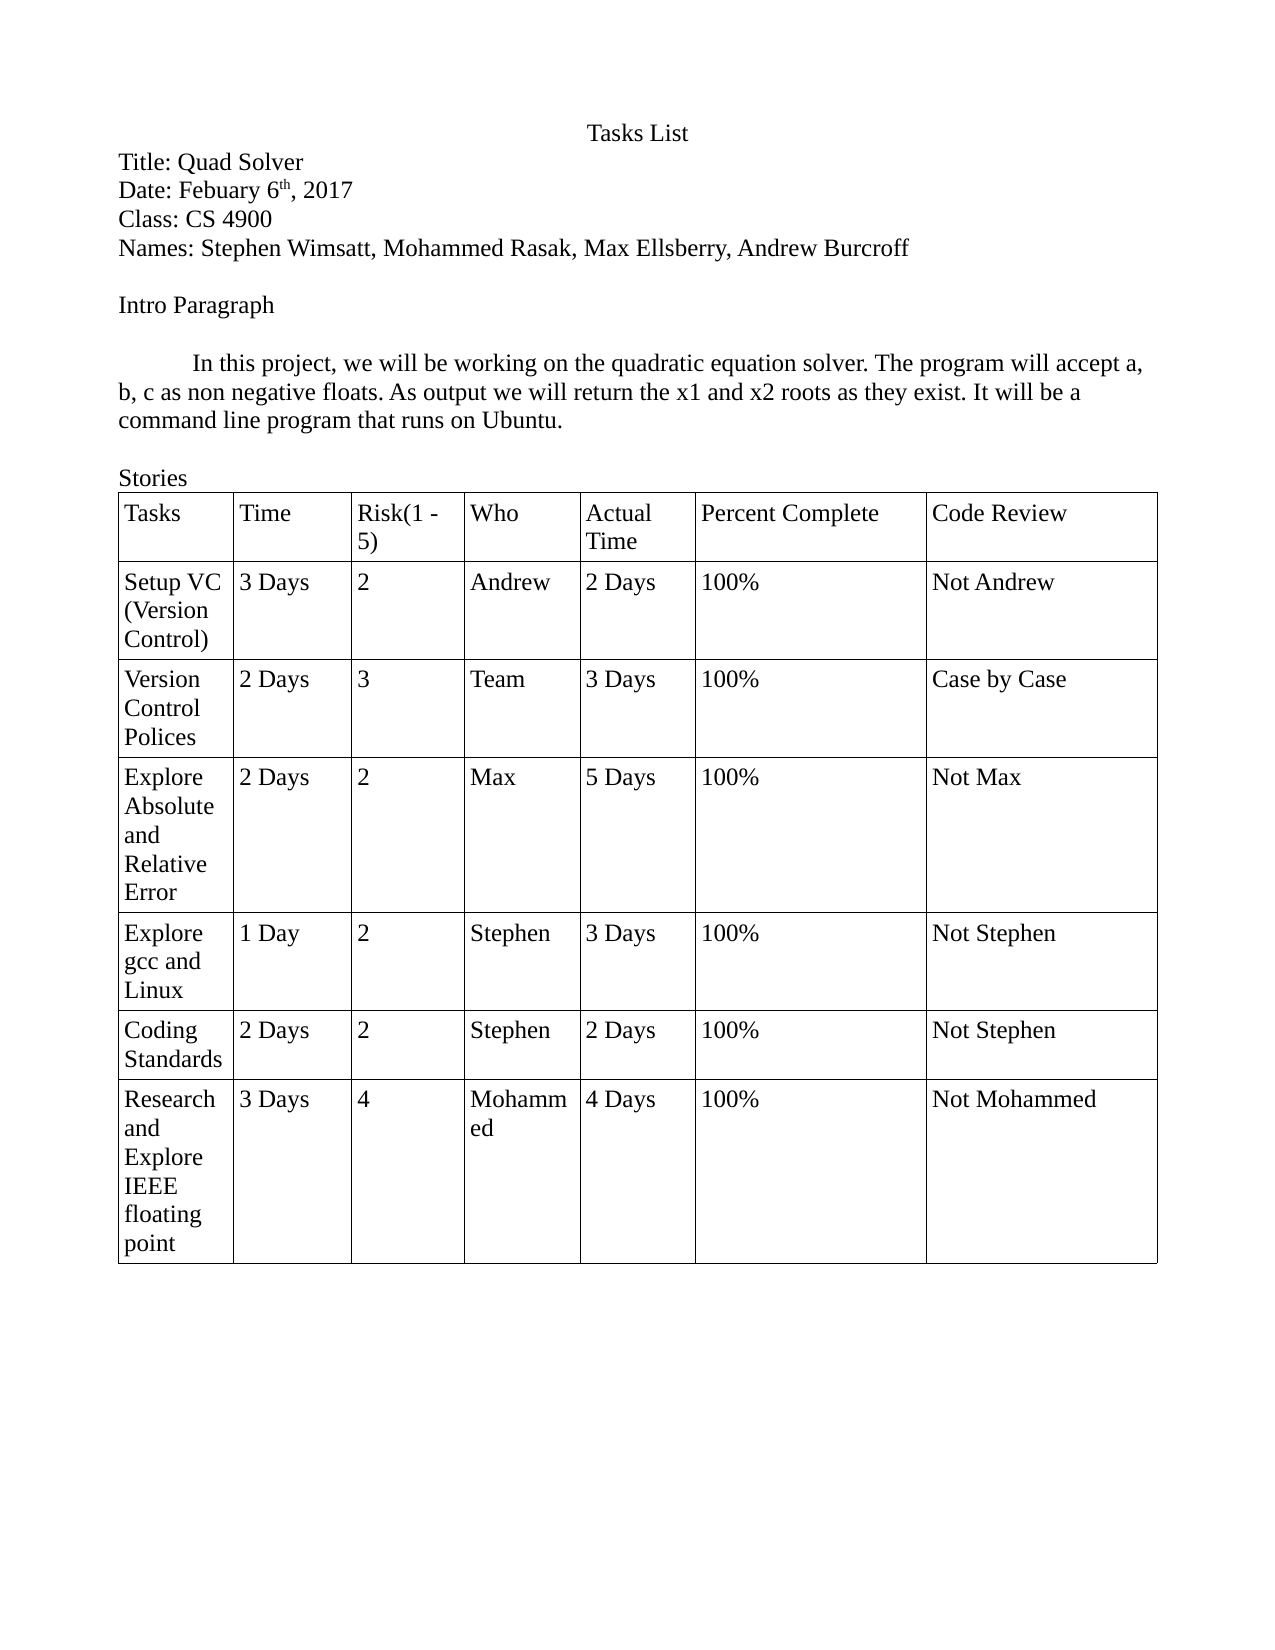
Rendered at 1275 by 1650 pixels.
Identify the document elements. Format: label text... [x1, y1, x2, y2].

table_header Who [465, 493, 580, 561]
table_header Tasks [119, 493, 233, 561]
table_cell Mohammed [465, 1080, 580, 1263]
text Names: Stephen Wimsatt, Mohammed Rasak, Max Ellsberry, Andrew Burcroff [118, 233, 1157, 262]
table_header Time [234, 493, 351, 561]
table_cell 2 Days [581, 1011, 695, 1079]
table_cell 5 Days [581, 758, 695, 912]
text Stories [118, 463, 1157, 492]
table_cell 100% [696, 1080, 926, 1263]
text Class: CS 4900 [118, 204, 1157, 233]
table_header Risk(1 -5) [352, 493, 464, 561]
table_cell Explore gcc and Linux [119, 913, 233, 1010]
table_cell Version Control Polices [119, 660, 233, 757]
table_cell 100% [696, 660, 926, 757]
table_cell Not Mohammed [927, 1080, 1157, 1263]
text Date: Febuary 6th, 2017 [118, 176, 1157, 204]
table_cell 4 Days [581, 1080, 695, 1263]
table_cell 2 Days [234, 1011, 351, 1079]
table_cell Not Max [927, 758, 1157, 912]
table_cell 2 [352, 758, 464, 912]
table_cell 100% [696, 758, 926, 912]
table_cell 100% [696, 913, 926, 1010]
table_cell Max [465, 758, 580, 912]
table_cell Stephen [465, 913, 580, 1010]
table_cell 100% [696, 1011, 926, 1079]
table_cell Coding Standards [119, 1011, 233, 1079]
table_cell 2 [352, 562, 464, 659]
table_cell Research and Explore IEEE floating point [119, 1080, 233, 1263]
text Tasks List [118, 118, 1157, 147]
table_cell Not Stephen [927, 1011, 1157, 1079]
table_cell 2 [352, 1011, 464, 1079]
table_cell Team [465, 660, 580, 757]
text Intro Paragraph [118, 291, 1157, 319]
table_cell Not Andrew [927, 562, 1157, 659]
text Title: Quad Solver [118, 147, 1157, 176]
table_cell 3 [352, 660, 464, 757]
table_cell 4 [352, 1080, 464, 1263]
table_cell 3 Days [234, 1080, 351, 1263]
table_header Percent Complete [696, 493, 926, 561]
table_cell 3 Days [234, 562, 351, 659]
table_cell 2 Days [581, 562, 695, 659]
text In this project, we will be working on the quadratic equation solver. The program will accept a, b, c as non negative floats. As output we will return the x1 and x2 roots as they exist. It will be a command line program that runs on Ubuntu. [118, 348, 1157, 434]
table_header Code Review [927, 493, 1157, 561]
table_cell Not Stephen [927, 913, 1157, 1010]
table_cell Explore Absolute and Relative Error [119, 758, 233, 912]
table_cell 2 Days [234, 758, 351, 912]
table_cell 2 Days [234, 660, 351, 757]
table_cell 1 Day [234, 913, 351, 1010]
table_cell Setup VC (Version Control) [119, 562, 233, 659]
table_header Actual Time [581, 493, 695, 561]
table_cell Andrew [465, 562, 580, 659]
table_cell Stephen [465, 1011, 580, 1079]
table_cell 2 [352, 913, 464, 1010]
table_cell 100% [696, 562, 926, 659]
table_cell 3 Days [581, 913, 695, 1010]
table_cell Case by Case [927, 660, 1157, 757]
table_cell 3 Days [581, 660, 695, 757]
